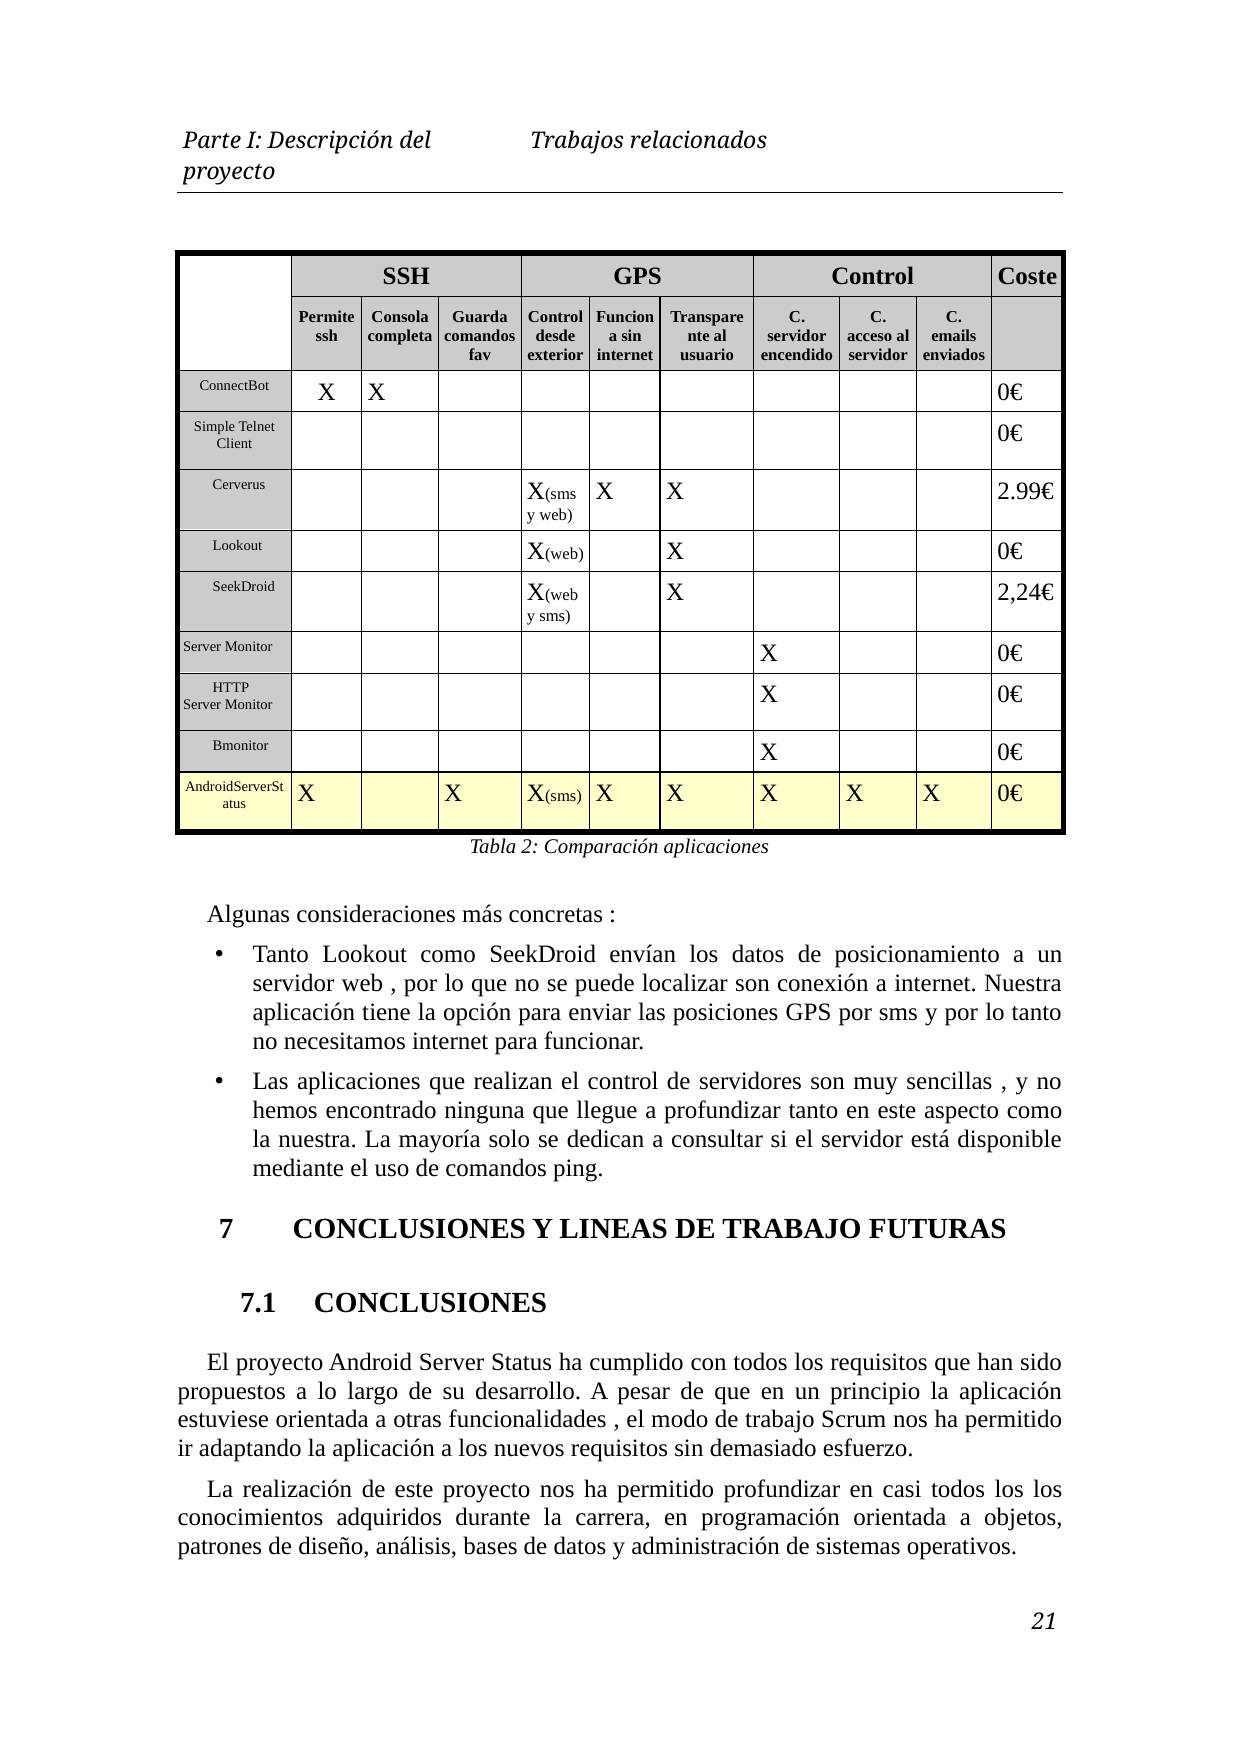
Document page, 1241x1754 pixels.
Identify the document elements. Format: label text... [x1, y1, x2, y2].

text El proyecto Android Server Status ha cumplido con todos los requisitos que han sido propuestos a lo largo de su desarrollo. A pesar de que en un principio la aplicación estuviese orientada a otras funcionalidades , el modo de trabajo Scrum nos ha permitido ir adaptando la aplicación a los nuevos requisitos sin demasiado esfuerzo. [177, 1347, 1063, 1462]
table_cell Bmonitor [180, 731, 291, 771]
table_cell [362, 412, 438, 469]
list Las aplicaciones que realizan el control de servidores son muy sencillas , y no hemos encontrado ninguna que llegue a profundizar tanto en este aspecto como la nuestra. La mayoría solo se dedican a consultar si el servidor está disponible mediante el uso de comandos ping. [215, 1066, 1063, 1181]
table_cell [590, 674, 659, 730]
table_cell SeekDroid [180, 572, 291, 631]
table_cell X(web) [522, 531, 589, 571]
table_cell X(sms) [522, 773, 589, 829]
table_cell [754, 470, 839, 529]
table_cell [992, 297, 1061, 370]
table_cell [754, 572, 839, 631]
table_cell [917, 632, 991, 672]
table_cell Permite ssh [292, 297, 361, 370]
table_cell Control desde exterior [522, 297, 589, 370]
table_cell X [754, 731, 839, 771]
table_cell Simple Telnet Client [180, 412, 291, 469]
table_cell [522, 371, 589, 411]
table_cell 2.99€ [992, 470, 1061, 529]
table_cell Funciona sin internet [590, 297, 659, 370]
table_cell [590, 572, 659, 631]
table_cell [754, 412, 839, 469]
table_cell Server Monitor [180, 632, 291, 672]
table_header [180, 256, 291, 370]
table_cell [292, 470, 361, 529]
table_cell [362, 531, 438, 571]
table_cell 0€ [992, 632, 1061, 672]
table_cell X [590, 470, 659, 529]
table_cell [840, 572, 916, 631]
table_cell X [754, 773, 839, 829]
table_cell ConnectBot [180, 371, 291, 411]
list Tanto Lookout como SeekDroid envían los datos de posicionamiento a un servidor web , por lo que no se puede localizar son conexión a internet. Nuestra aplicación tiene la opción para enviar las posiciones GPS por sms y por lo tanto no necesitamos internet para funcionar. [215, 939, 1063, 1054]
table_cell C. servidor encendido [754, 297, 839, 370]
table_cell X [661, 773, 753, 829]
table_cell [917, 674, 991, 730]
table_cell [439, 572, 521, 631]
table_cell [292, 731, 361, 771]
table_cell X [362, 371, 438, 411]
table_cell [917, 412, 991, 469]
table_cell X [590, 773, 659, 829]
table_cell X [661, 531, 753, 571]
table_cell [661, 632, 753, 672]
table_cell [522, 731, 589, 771]
table_cell [522, 412, 589, 469]
table_cell [840, 412, 916, 469]
table_cell [522, 632, 589, 672]
table_cell [917, 572, 991, 631]
table_header SSH [292, 256, 521, 296]
table_cell 0€ [992, 371, 1061, 411]
table_cell [840, 531, 916, 571]
table_cell X [754, 674, 839, 730]
table_cell [362, 773, 438, 829]
table_cell [917, 470, 991, 529]
table_cell [754, 531, 839, 571]
table_cell [439, 674, 521, 730]
table_cell 0€ [992, 412, 1061, 469]
table_cell [590, 412, 659, 469]
table_cell [840, 371, 916, 411]
table_cell X [754, 632, 839, 672]
table_cell [362, 470, 438, 529]
table_cell [362, 572, 438, 631]
table_cell Cerverus [180, 470, 291, 529]
table_cell [661, 674, 753, 730]
table_cell X [917, 773, 991, 829]
table_cell [362, 674, 438, 730]
table_cell [590, 731, 659, 771]
table_cell [590, 531, 659, 571]
table_cell [917, 731, 991, 771]
table_cell X [292, 371, 361, 411]
table_cell [439, 412, 521, 469]
table_cell X [292, 773, 361, 829]
table_cell Guarda comandos fav [439, 297, 521, 370]
table_cell HTTP Server Monitor [180, 674, 291, 730]
table_cell X [439, 773, 521, 829]
table_cell [292, 412, 361, 469]
table_cell Lookout [180, 531, 291, 571]
table_cell C. emails enviados [917, 297, 991, 370]
table_cell [292, 674, 361, 730]
text Tabla 2: Comparación aplicaciones [177, 835, 1063, 858]
table_cell [439, 632, 521, 672]
table_cell [439, 470, 521, 529]
table_cell Transparente al usuario [661, 297, 753, 370]
table_cell [590, 371, 659, 411]
table_cell [840, 470, 916, 529]
table_cell [590, 632, 659, 672]
table_header Coste [992, 256, 1061, 296]
text La realización de este proyecto nos ha permitido profundizar en casi todos los los conocimientos adquiridos durante la carrera, en programación orientada a objetos, patrones de diseño, análisis, bases de datos y administración de sistemas operativos. [177, 1474, 1063, 1560]
table_cell [292, 632, 361, 672]
table_cell [439, 371, 521, 411]
table_cell X [840, 773, 916, 829]
table_cell C. acceso al servidor [840, 297, 916, 370]
subtitle Conclusiones [240, 1285, 1063, 1318]
table_cell [917, 531, 991, 571]
table_cell [840, 674, 916, 730]
table_cell [840, 632, 916, 672]
table_cell 0€ [992, 674, 1061, 730]
table_cell [661, 412, 753, 469]
table_cell 0€ [992, 773, 1061, 829]
table_cell X [661, 470, 753, 529]
table_cell X(web y sms) [522, 572, 589, 631]
table_header Control [754, 256, 991, 296]
table_cell [522, 674, 589, 730]
table_cell 2,24€ [992, 572, 1061, 631]
table_cell [362, 632, 438, 672]
table_cell [292, 531, 361, 571]
text Algunas consideraciones más concretas : [177, 899, 1063, 928]
table_cell [292, 572, 361, 631]
table_cell [661, 731, 753, 771]
table_cell Consola completa [362, 297, 438, 370]
table_cell AndroidServerStatus [180, 773, 291, 829]
table_cell X(sms y web) [522, 470, 589, 529]
table_cell 0€ [992, 731, 1061, 771]
subtitle Conclusiones y lineas de trabajo futuras [218, 1211, 1063, 1244]
table_cell [439, 731, 521, 771]
table_cell [362, 731, 438, 771]
table_cell [439, 531, 521, 571]
table_cell [840, 731, 916, 771]
table_cell [661, 371, 753, 411]
table_cell 0€ [992, 531, 1061, 571]
table_cell [917, 371, 991, 411]
table_header GPS [522, 256, 753, 296]
table_cell X [661, 572, 753, 631]
table_cell [754, 371, 839, 411]
